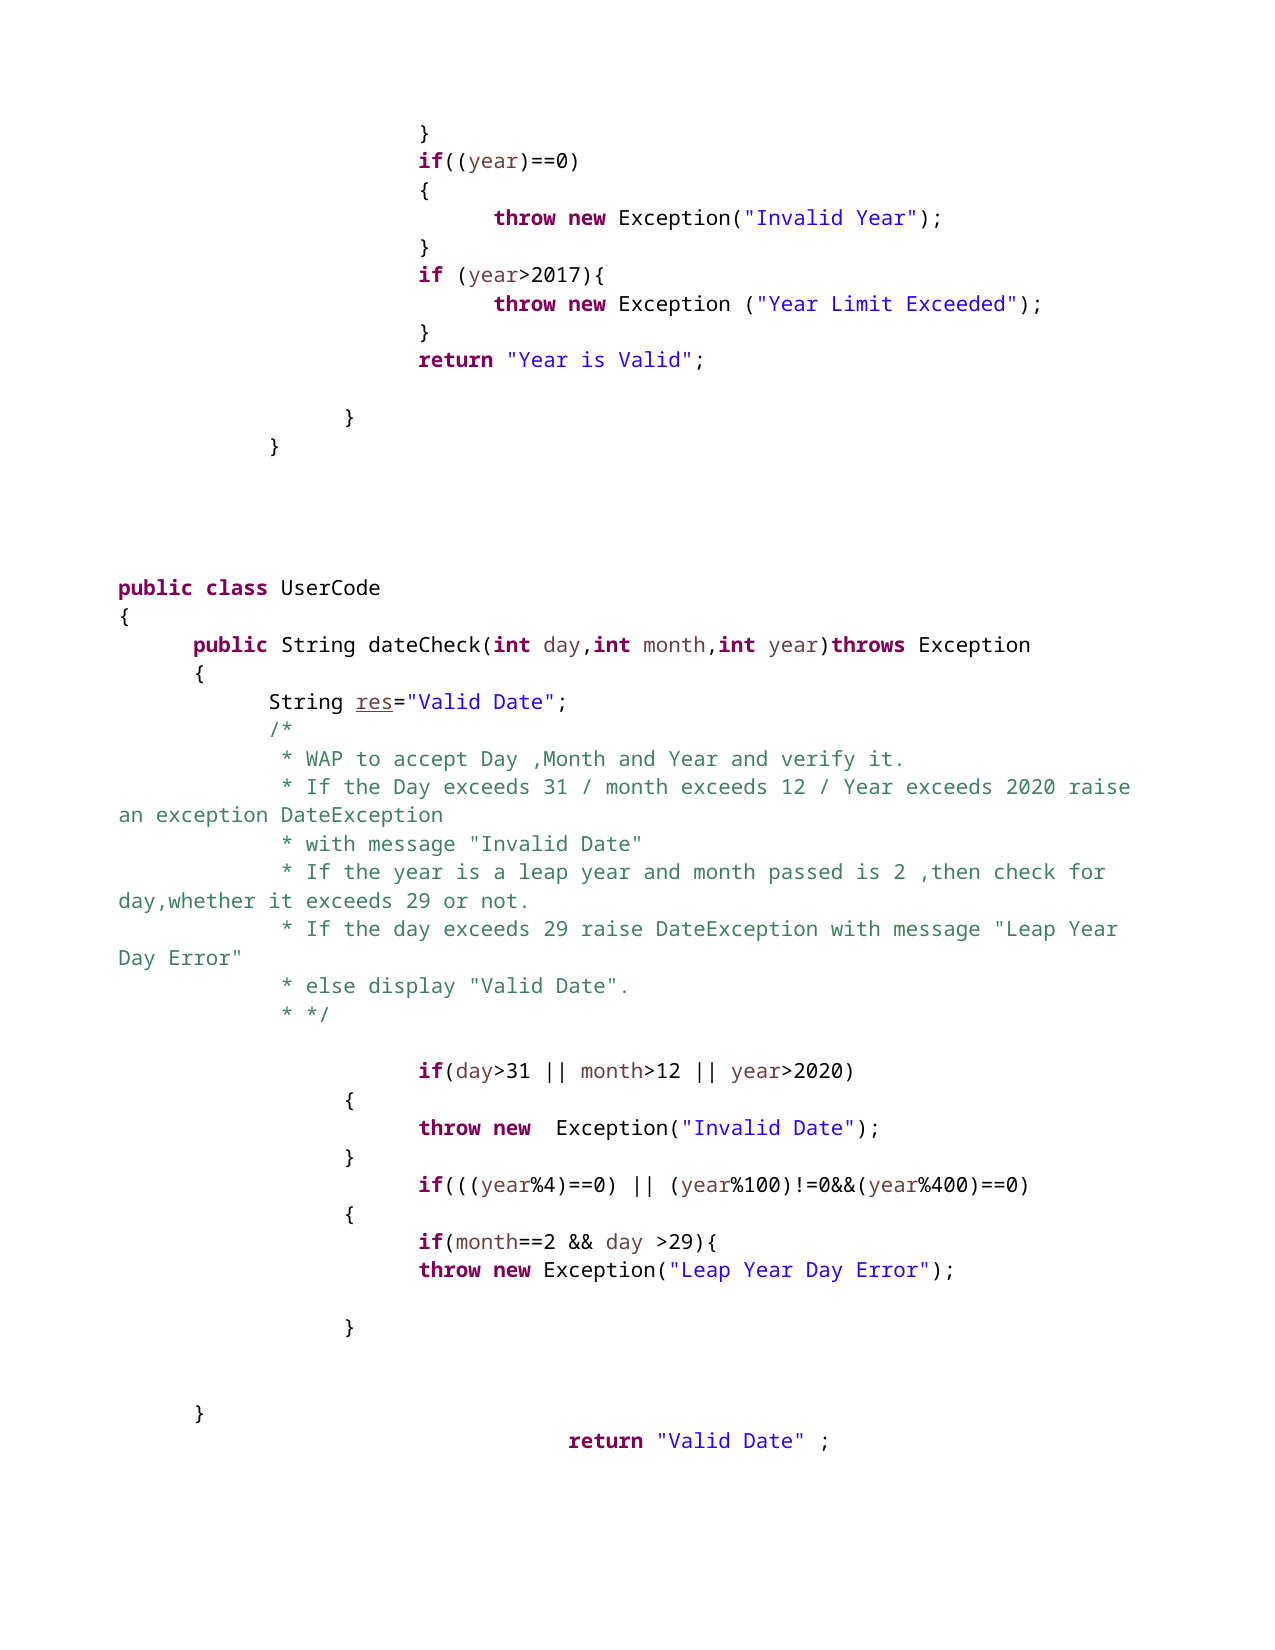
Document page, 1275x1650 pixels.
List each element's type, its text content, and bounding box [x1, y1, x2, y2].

text } [118, 1312, 1157, 1341]
text if(month==2 && day >29){ [118, 1227, 1157, 1256]
text if((year)==0) [118, 147, 1157, 175]
text throw new Exception("Invalid Year"); [118, 203, 1157, 232]
text * else display "Valid Date". [118, 971, 1157, 1000]
text String res="Valid Date"; [118, 687, 1157, 715]
text } [118, 431, 1157, 459]
text { [118, 1199, 1157, 1227]
text { [118, 1085, 1157, 1113]
text * */ [118, 1000, 1157, 1028]
text /* [118, 715, 1157, 744]
text { [118, 602, 1157, 630]
text } [118, 1142, 1157, 1170]
text * If the day exceeds 29 raise DateException with message "Leap Year Day Error" [118, 914, 1157, 971]
text } [118, 1398, 1157, 1426]
text if(day>31 || month>12 || year>2020) [118, 1057, 1157, 1085]
text { [118, 658, 1157, 687]
text { [118, 175, 1157, 203]
text public String dateCheck(int day,int month,int year)throws Exception [118, 630, 1157, 658]
text if(((year%4)==0) || (year%100)!=0&&(year%400)==0) [118, 1170, 1157, 1199]
text public class UserCode [118, 573, 1157, 602]
text } [118, 232, 1157, 260]
text throw new Exception("Invalid Date"); [118, 1113, 1157, 1142]
text } [118, 402, 1157, 431]
text throw new Exception ("Year Limit Exceeded"); [118, 289, 1157, 317]
text } [118, 317, 1157, 346]
text * If the Day exceeds 31 / month exceeds 12 / Year exceeds 2020 raise an exception DateException [118, 772, 1157, 829]
text * If the year is a leap year and month passed is 2 ,then check for day,whether it exceeds 29 or not. [118, 857, 1157, 914]
text * WAP to accept Day ,Month and Year and verify it. [118, 744, 1157, 772]
text return "Valid Date" ; [118, 1426, 1157, 1455]
text return "Year is Valid"; [118, 346, 1157, 374]
text * with message "Invalid Date" [118, 829, 1157, 857]
text throw new Exception("Leap Year Day Error"); [118, 1256, 1157, 1284]
text } [118, 118, 1157, 147]
text if (year>2017){ [118, 260, 1157, 289]
